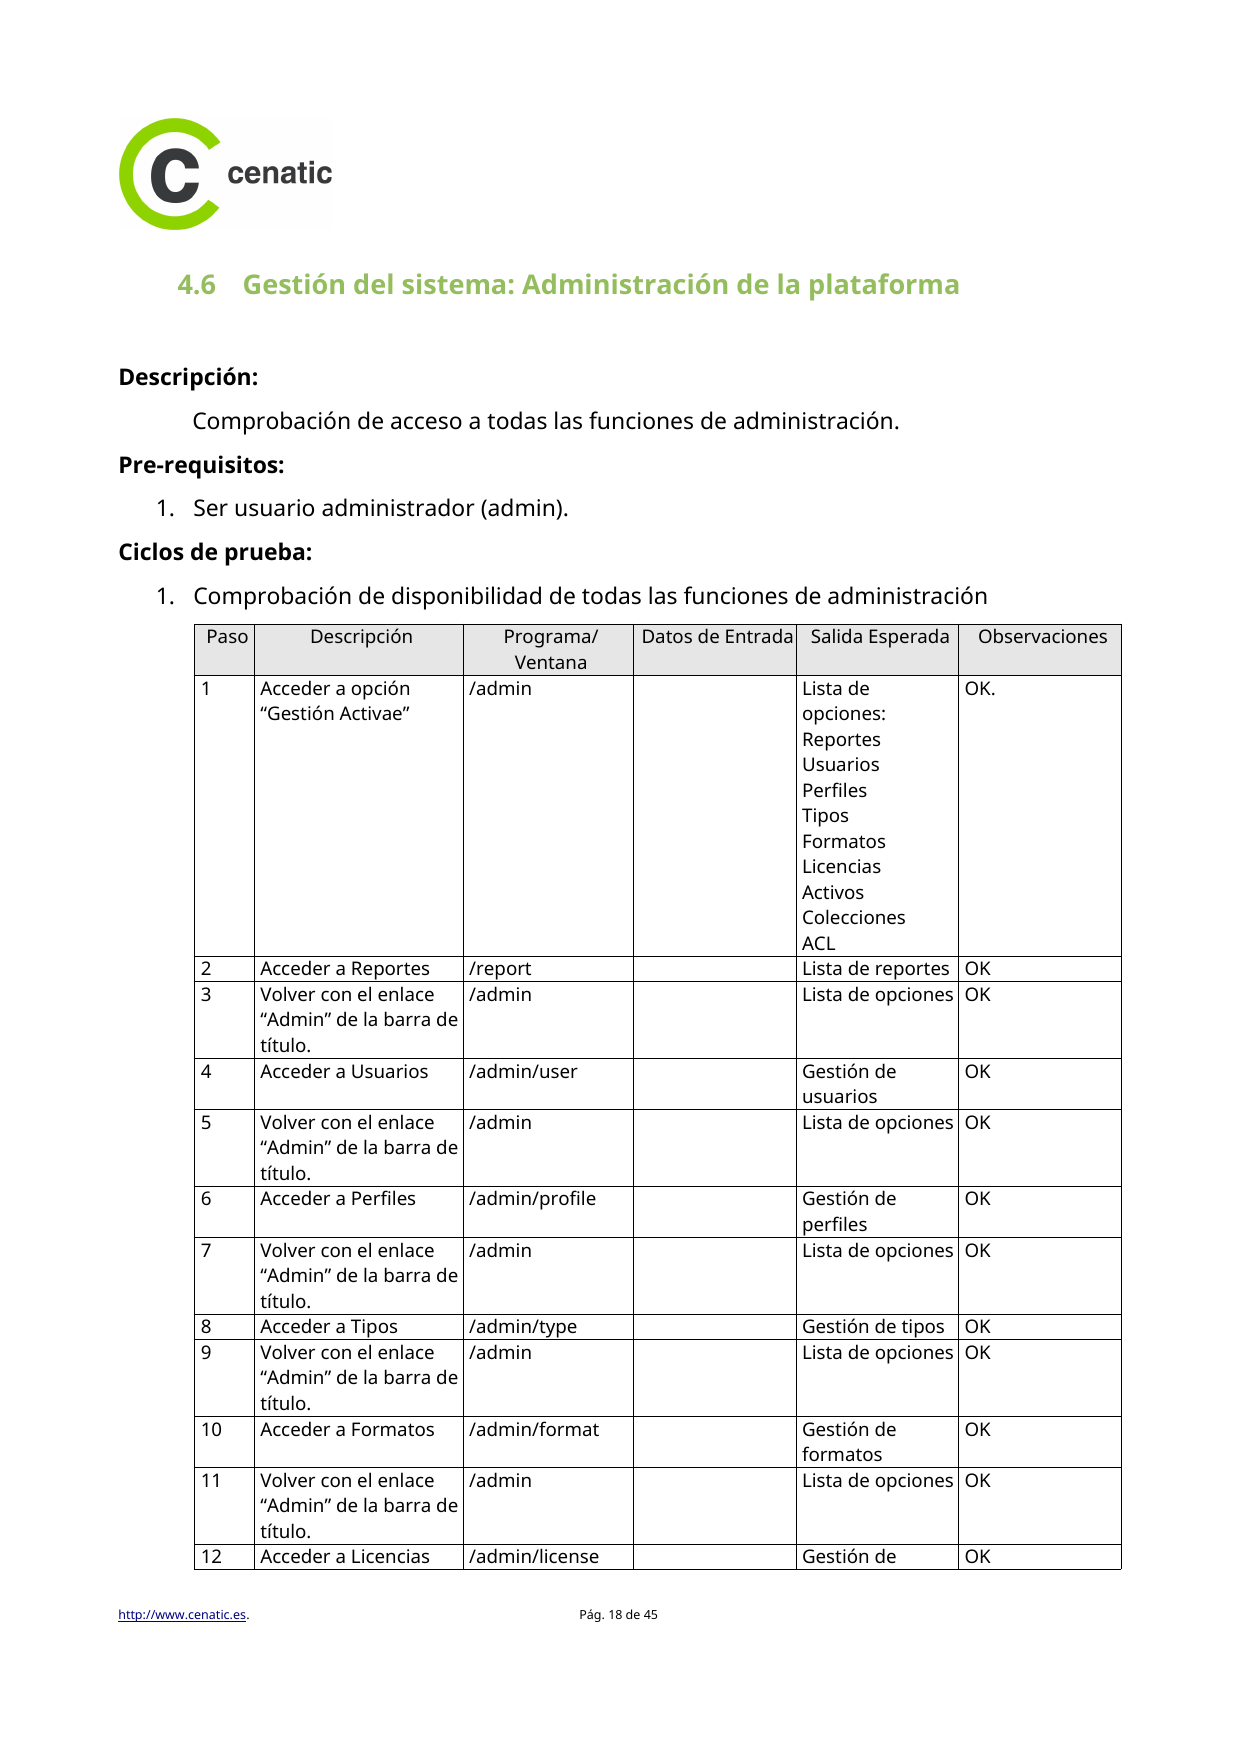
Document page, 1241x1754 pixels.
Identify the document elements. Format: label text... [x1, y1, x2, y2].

table_cell OK. [959, 676, 1121, 956]
table_cell Volver con el enlace “Admin” de la barra de título. [255, 982, 463, 1058]
table_cell /admin/type [464, 1315, 633, 1339]
table_cell [634, 1110, 796, 1186]
table_cell /admin/format [464, 1417, 633, 1467]
table_header Datos de Entrada [634, 625, 796, 675]
table_cell Acceder a Perfiles [255, 1187, 463, 1237]
table_cell Lista de opciones [797, 1340, 958, 1416]
table_cell /admin [464, 982, 633, 1058]
table_cell 3 [195, 982, 254, 1058]
table_header Paso [195, 625, 254, 675]
picture [119, 118, 332, 230]
table_cell Volver con el enlace “Admin” de la barra de título. [255, 1110, 463, 1186]
table_cell /admin/license [464, 1545, 633, 1569]
table_cell OK [959, 1545, 1121, 1569]
table_cell 2 [195, 957, 254, 981]
table_cell 8 [195, 1315, 254, 1339]
table_cell Acceder a Reportes [255, 957, 463, 981]
table_cell Lista de reportes [797, 957, 958, 981]
table_cell [634, 1187, 796, 1237]
table_cell /admin [464, 1110, 633, 1186]
table_header Salida Esperada [797, 625, 958, 675]
table_cell OK [959, 1059, 1121, 1109]
table_cell OK [959, 1340, 1121, 1416]
table_cell Lista de opciones [797, 982, 958, 1058]
table_cell Gestión de tipos [797, 1315, 958, 1339]
table_cell /admin/user [464, 1059, 633, 1109]
list Comprobación de disponibilidad de todas las funciones de administración [156, 580, 1122, 611]
table_cell /admin [464, 1238, 633, 1313]
table_cell [634, 1417, 796, 1467]
table_cell Gestión de formatos [797, 1417, 958, 1467]
table_cell [634, 676, 796, 956]
text Comprobación de acceso a todas las funciones de administración. [192, 405, 1122, 436]
table_cell [634, 957, 796, 981]
table_cell [634, 1238, 796, 1313]
table_cell 1 [195, 676, 254, 956]
table_cell Lista de opciones [797, 1468, 958, 1543]
table_cell Acceder a Tipos [255, 1315, 463, 1339]
table_cell 7 [195, 1238, 254, 1313]
table_cell 9 [195, 1340, 254, 1416]
table_cell Acceder a Licencias [255, 1545, 463, 1569]
table_header Descripción [255, 625, 463, 675]
table_cell Acceder a opción “Gestión Activae” [255, 676, 463, 956]
table_cell 6 [195, 1187, 254, 1237]
table_cell 12 [195, 1545, 254, 1569]
table_header Observaciones [959, 625, 1121, 675]
table_cell /admin [464, 1340, 633, 1416]
table_cell [634, 1545, 796, 1569]
table_cell OK [959, 1315, 1121, 1339]
table_cell 11 [195, 1468, 254, 1543]
table_cell [634, 1315, 796, 1339]
table_cell OK [959, 1468, 1121, 1543]
table_cell 5 [195, 1110, 254, 1186]
table_cell 10 [195, 1417, 254, 1467]
text Pre-requisitos: [118, 448, 1122, 480]
table_cell Gestión de [797, 1545, 958, 1569]
table_cell Gestión de perfiles [797, 1187, 958, 1237]
table_cell [634, 1468, 796, 1543]
table_cell /admin/profile [464, 1187, 633, 1237]
table_cell Volver con el enlace “Admin” de la barra de título. [255, 1340, 463, 1416]
table_cell Lista de opciones: Reportes Usuarios Perfiles Tipos Formatos Licencias Activos Colecciones ACL [797, 676, 958, 956]
text Ciclos de prueba: [118, 536, 1122, 567]
table_cell OK [959, 957, 1121, 981]
table_cell OK [959, 1187, 1121, 1237]
table_cell [634, 982, 796, 1058]
table_cell Lista de opciones [797, 1238, 958, 1313]
table_cell OK [959, 982, 1121, 1058]
table_cell [634, 1059, 796, 1109]
table_cell 4 [195, 1059, 254, 1109]
table_cell Gestión de usuarios [797, 1059, 958, 1109]
table_cell OK [959, 1110, 1121, 1186]
table_cell OK [959, 1238, 1121, 1313]
table_cell Acceder a Usuarios [255, 1059, 463, 1109]
list Ser usuario administrador (admin). [156, 492, 1122, 523]
table_cell [634, 1340, 796, 1416]
table_cell Volver con el enlace “Admin” de la barra de título. [255, 1238, 463, 1313]
table_cell /admin [464, 676, 633, 956]
table_cell Volver con el enlace “Admin” de la barra de título. [255, 1468, 463, 1543]
table_cell /report [464, 957, 633, 981]
table_header Programa/Ventana [464, 625, 633, 675]
table_cell Lista de opciones [797, 1110, 958, 1186]
text Descripción: [118, 361, 1122, 392]
table_cell /admin [464, 1468, 633, 1543]
table_cell Acceder a Formatos [255, 1417, 463, 1467]
subtitle Gestión del sistema: Administración de la plataforma [118, 265, 1122, 302]
table_cell OK [959, 1417, 1121, 1467]
